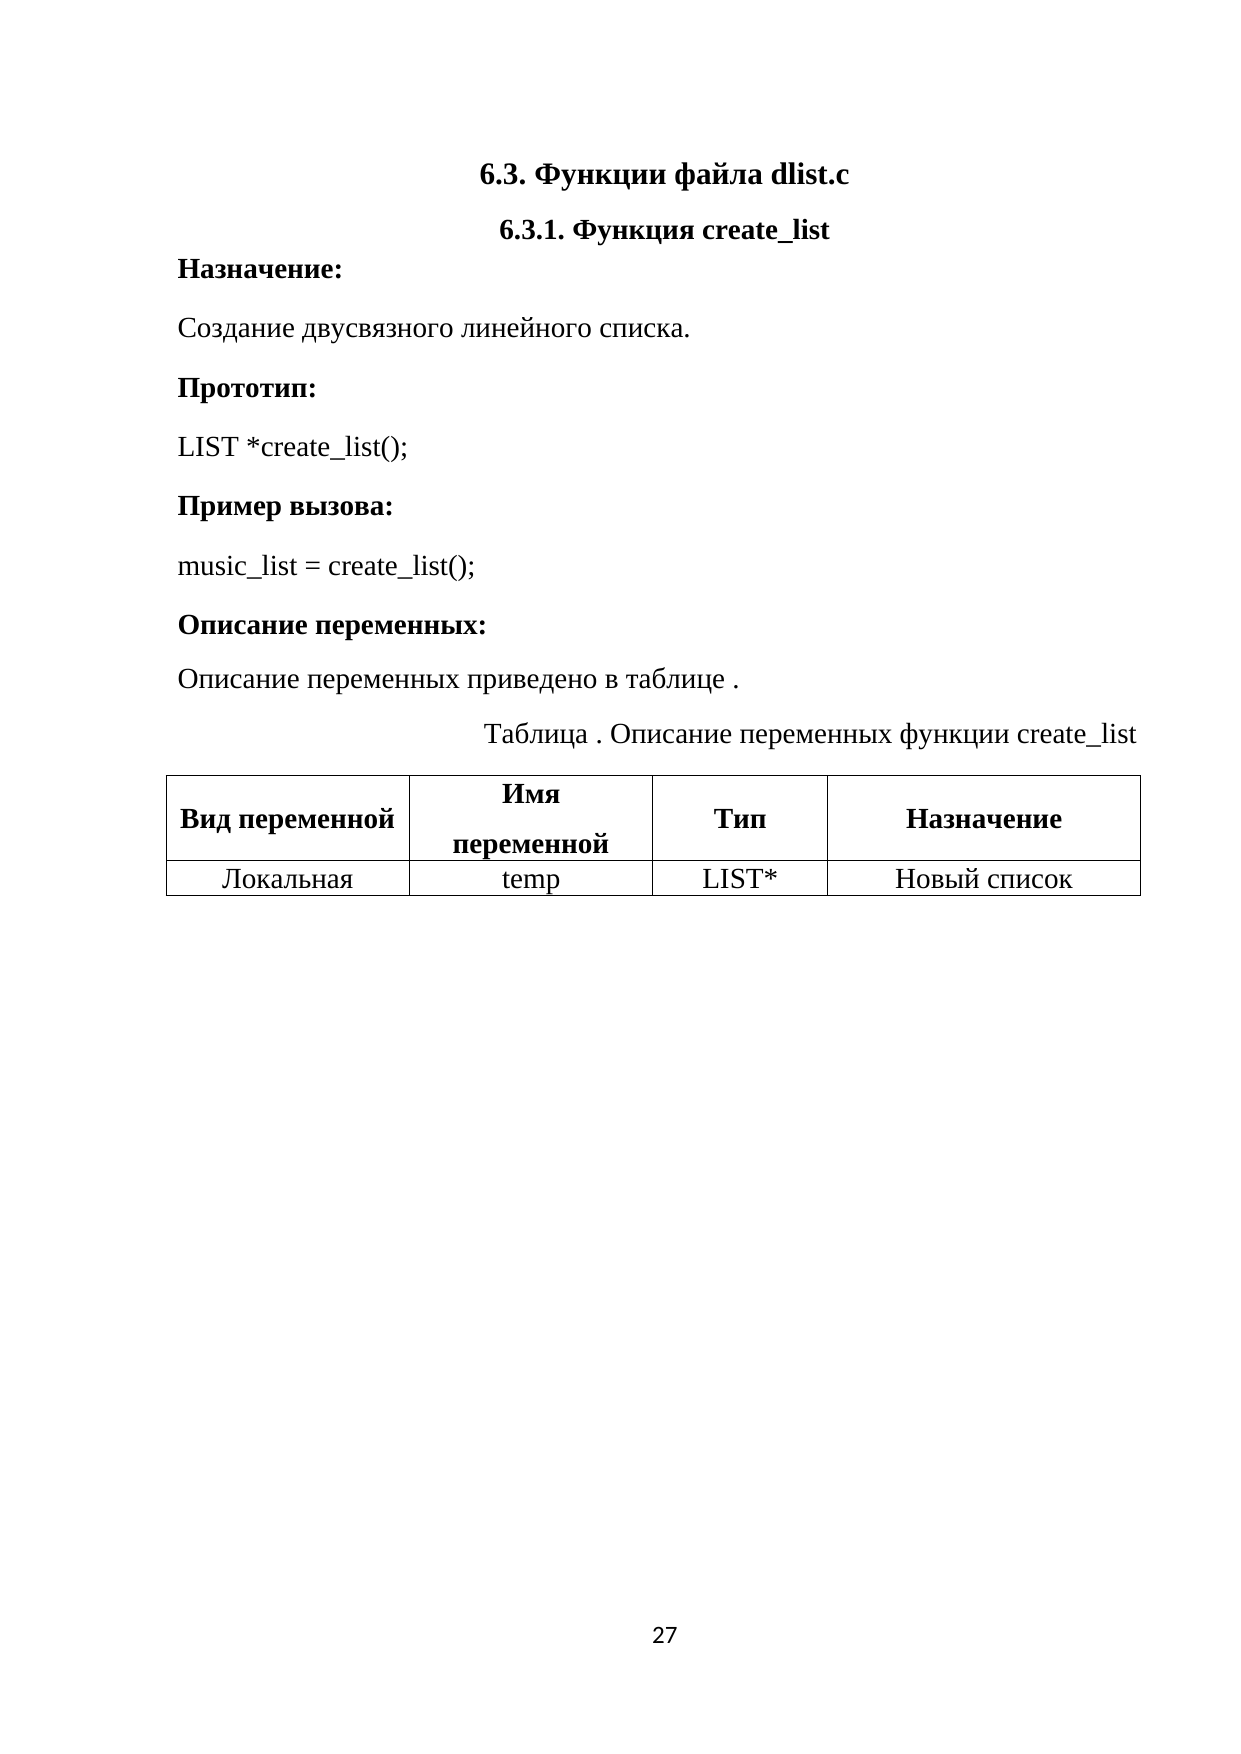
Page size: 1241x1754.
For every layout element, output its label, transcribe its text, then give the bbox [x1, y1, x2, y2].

table_cell temp [410, 861, 652, 895]
text Описание переменных: [177, 607, 1152, 641]
text Создание двусвязного линейного списка. [177, 310, 1152, 344]
table_header Назначение [828, 776, 1140, 860]
text Прототип: [177, 370, 1152, 403]
table_header Имя переменной [410, 776, 652, 860]
table_cell LIST* [653, 861, 827, 895]
text Таблица . Описание переменных функции сreate_list [177, 716, 1137, 749]
table_cell Локальная [167, 861, 409, 895]
subtitle 6.3.1. Функция create_list [177, 212, 1152, 246]
table_header Вид переменной [167, 776, 409, 860]
text Описание переменных приведено в таблице . [177, 662, 1152, 695]
text Назначение: [177, 251, 1152, 284]
table_header Тип [653, 776, 827, 860]
table_cell Новый список [828, 861, 1140, 895]
text music_list = create_list(); [177, 548, 1152, 581]
text Пример вызова: [177, 488, 1152, 522]
text LIST *create_list(); [177, 429, 1152, 463]
subtitle 6.3. Функции файла dlist.c [177, 156, 1152, 192]
